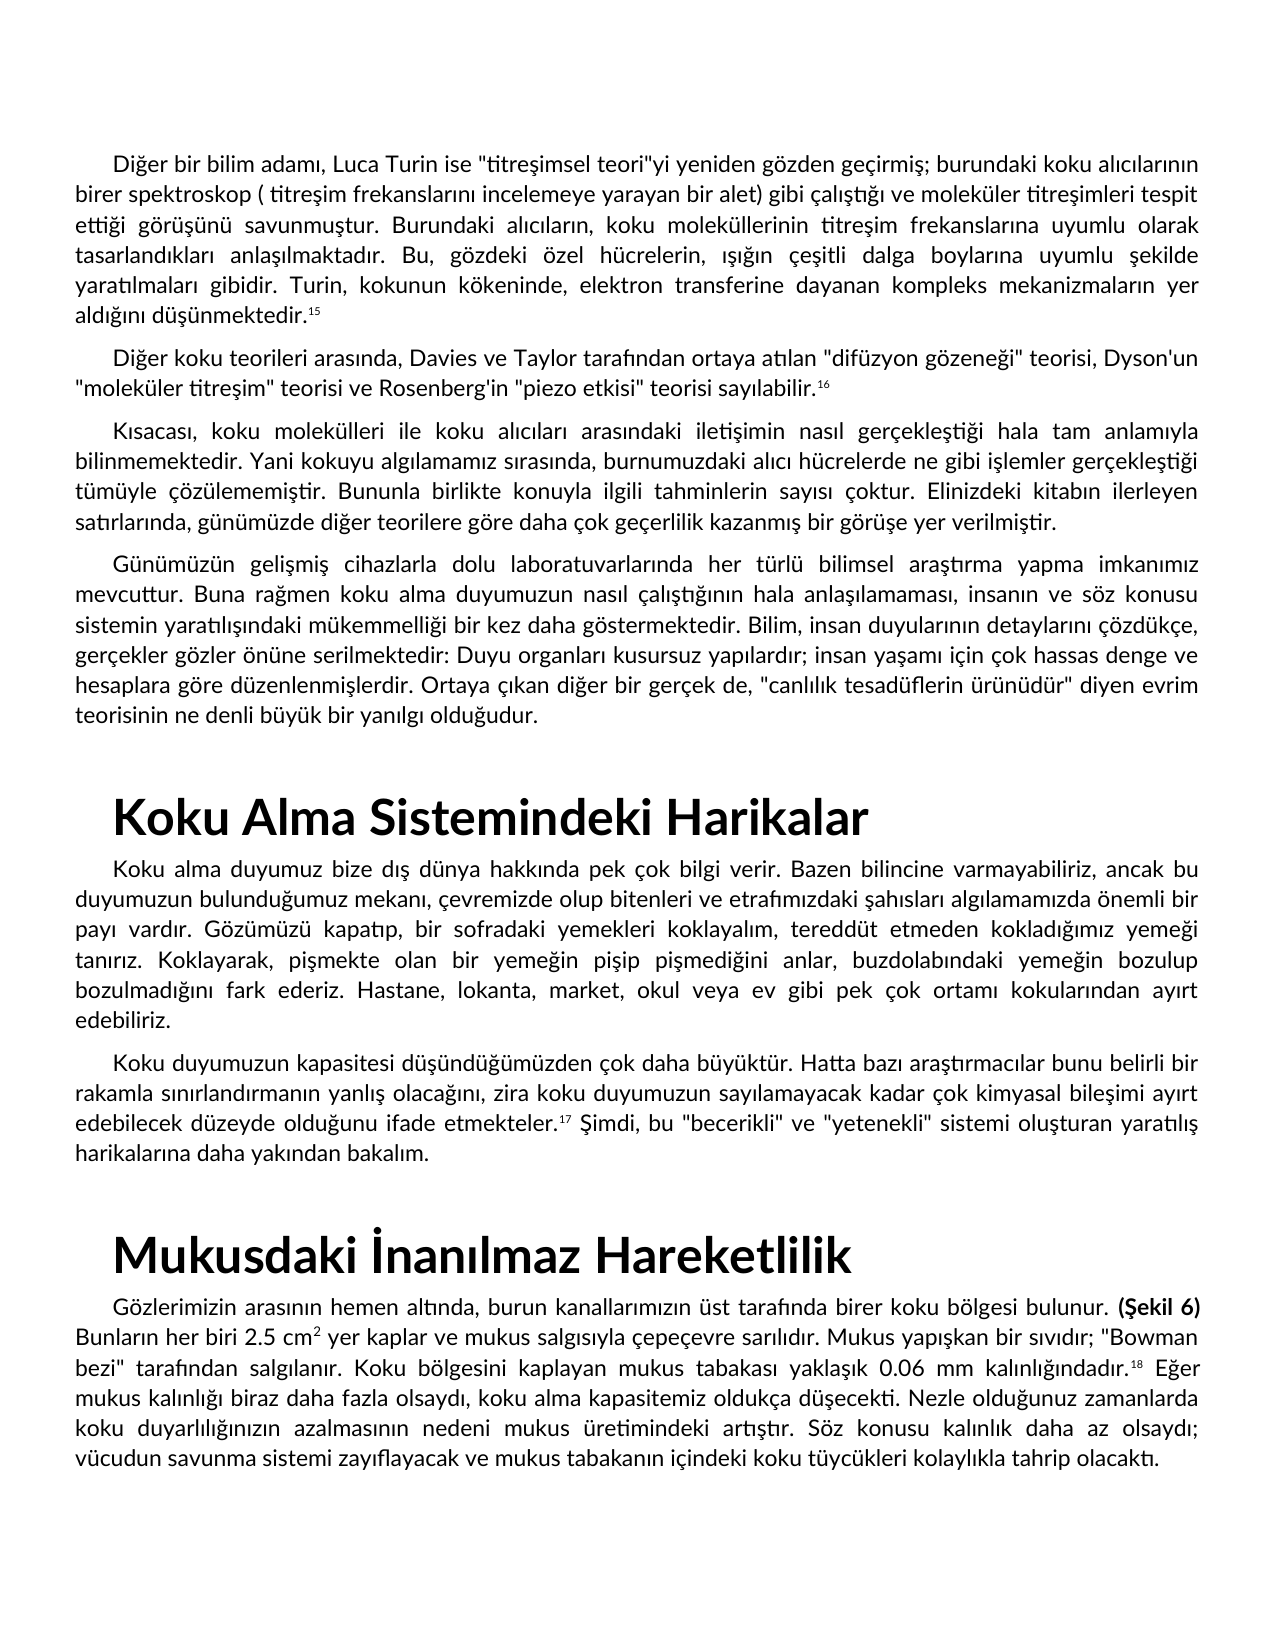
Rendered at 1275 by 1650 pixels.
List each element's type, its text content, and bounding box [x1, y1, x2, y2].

text Koku duyumuzun kapasitesi düşündüğümüzden çok daha büyüktür. Hatta bazı araştırmacılar bunu belirli bir rakamla sınırlandırmanın yanlış olacağını, zira koku duyumuzun sayılamayacak kadar çok kimyasal bileşimi ayırt edebilecek düzeyde olduğunu ifade etmekteler.17 Şimdi, bu "becerikli" ve "yetenekli" sistemi oluşturan yaratılış harikalarına daha yakından bakalım. [75, 1048, 1200, 1167]
text Diğer bir bilim adamı, Luca Turin ise "titreşimsel teori"yi yeniden gözden geçirmiş; burundaki koku alıcılarının birer spektroskop ( titreşim frekanslarını incelemeye yarayan bir alet) gibi çalıştığı ve moleküler titreşimleri tespit ettiği görüşünü savunmuştur. Burundaki alıcıların, koku moleküllerinin titreşim frekanslarına uyumlu olarak tasarlandıkları anlaşılmaktadır. Bu, gözdeki özel hücrelerin, ışığın çeşitli dalga boylarına uyumlu şekilde yaratılmaları gibidir. Turin, kokunun kökeninde, elektron transferine dayanan kompleks mekanizmaların yer aldığını düşünmektedir.15 [75, 150, 1200, 328]
subtitle Koku Alma Sistemindeki Harikalar [112, 786, 1200, 846]
text Gözlerimizin arasının hemen altında, burun kanallarımızın üst tarafında birer koku bölgesi bulunur. (Şekil 6) Bunların her biri 2.5 cm2 yer kaplar ve mukus salgısıyla çepeçevre sarılıdır. Mukus yapışkan bir sıvıdır; "Bowman bezi" tarafından salgılanır. Koku bölgesini kaplayan mukus tabakası yaklaşık 0.06 mm kalınlığındadır.18 Eğer mukus kalınlığı biraz daha fazla olsaydı, koku alma kapasitemiz oldukça düşecekti. Nezle olduğunuz zamanlarda koku duyarlılığınızın azalmasının nedeni mukus üretimindeki artıştır. Söz konusu kalınlık daha az olsaydı; vücudun savunma sistemi zayıflayacak ve mukus tabakanın içindeki koku tüycükleri kolaylıkla tahrip olacaktı. [75, 1293, 1200, 1471]
text Günümüzün gelişmiş cihazlarla dolu laboratuvarlarında her türlü bilimsel araştırma yapma imkanımız mevcuttur. Buna rağmen koku alma duyumuzun nasıl çalıştığının hala anlaşılamaması, insanın ve söz konusu sistemin yaratılışındaki mükemmelliği bir kez daha göstermektedir. Bilim, insan duyularının detaylarını çözdükçe, gerçekler gözler önüne serilmektedir: Duyu organları kusursuz yapılardır; insan yaşamı için çok hassas denge ve hesaplara göre düzenlenmişlerdir. Ortaya çıkan diğer bir gerçek de, "canlılık tesadüflerin ürünüdür" diyen evrim teorisinin ne denli büyük bir yanılgı olduğudur. [75, 550, 1200, 728]
text Diğer koku teorileri arasında, Davies ve Taylor tarafından ortaya atılan "difüzyon gözeneği" teorisi, Dyson'un "moleküler titreşim" teorisi ve Rosenberg'in "piezo etkisi" teorisi sayılabilir.16 [75, 344, 1200, 401]
subtitle Mukusdaki İnanılmaz Hareketlilik [112, 1224, 1200, 1284]
text Kısacası, koku molekülleri ile koku alıcıları arasındaki iletişimin nasıl gerçekleştiği hala tam anlamıyla bilinmemektedir. Yani kokuyu algılamamız sırasında, burnumuzdaki alıcı hücrelerde ne gibi işlemler gerçekleştiği tümüyle çözülememiştir. Bununla birlikte konuyla ilgili tahminlerin sayısı çoktur. Elinizdeki kitabın ilerleyen satırlarında, günümüzde diğer teorilere göre daha çok geçerlilik kazanmış bir görüşe yer verilmiştir. [75, 417, 1200, 535]
text Koku alma duyumuz bize dış dünya hakkında pek çok bilgi verir. Bazen bilincine varmayabiliriz, ancak bu duyumuzun bulunduğumuz mekanı, çevremizde olup bitenleri ve etrafımızdaki şahısları algılamamızda önemli bir payı vardır. Gözümüzü kapatıp, bir sofradaki yemekleri koklayalım, tereddüt etmeden kokladığımız yemeği tanırız. Koklayarak, pişmekte olan bir yemeğin pişip pişmediğini anlar, buzdolabındaki yemeğin bozulup bozulmadığını fark ederiz. Hastane, lokanta, market, okul veya ev gibi pek çok ortamı kokularından ayırt edebiliriz. [75, 855, 1200, 1033]
